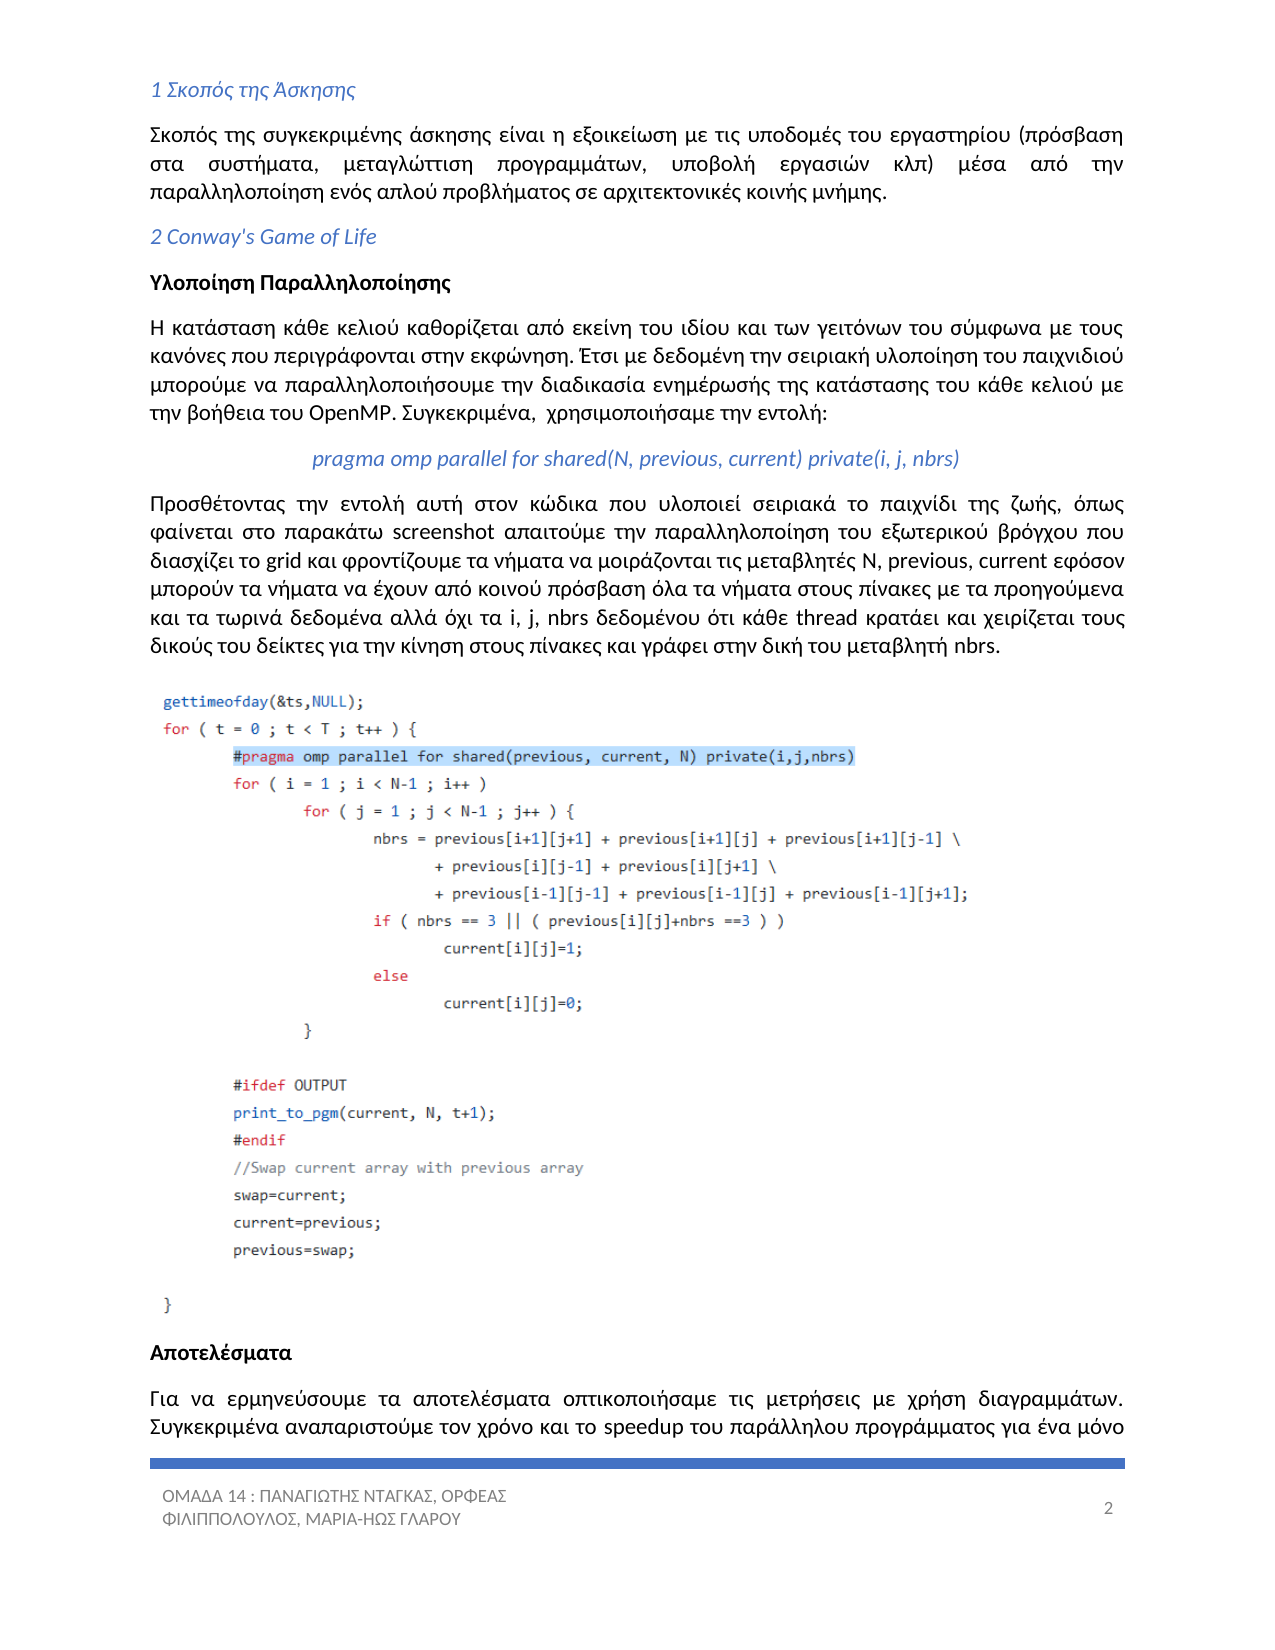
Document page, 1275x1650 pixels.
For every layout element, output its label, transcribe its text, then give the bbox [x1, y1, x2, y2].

text Σκοπός της συγκεκριμένης άσκησης είναι η εξοικείωση με τις υποδομές του εργαστηρίου (πρόσβαση στα συστήματα, μεταγλώττιση προγραμμάτων, υποβολή εργασιών κλπ) μέσα από την παραλληλοποίηση ενός απλού προβλήματος σε αρχιτεκτονικές κοινής μνήμης. [150, 120, 1125, 205]
text Προσθέτοντας την εντολή αυτή στον κώδικα που υλοποιεί σειριακά το παιχνίδι της ζωής, όπως φαίνεται στο παρακάτω screenshot απαιτούμε την παραλληλοποίηση του εξωτερικού βρόγχου που διασχίζει το grid και φροντίζουμε τα νήματα να μοιράζονται τις μεταβλητές N, previous, current εφόσον μπορούν τα νήματα να έχουν από κοινού πρόσβαση όλα τα νήματα στους πίνακες με τα προηγούμενα και τα τωρινά δεδομένα αλλά όχι τα i, j, nbrs δεδομένου ότι κάθε thread κρατάει και χειρίζεται τους δικούς του δείκτες για την κίνηση στους πίνακες και γράφει στην δική του μεταβλητή nbrs. [150, 489, 1125, 660]
text 1 Σκοπός της Άσκησης [150, 75, 1125, 103]
text pragma omp parallel for shared(N, previous, current) private(i, j, nbrs) [150, 444, 1125, 472]
text Υλοποίηση Παραλληλοποίησης [150, 268, 1125, 296]
text Για να ερμηνεύσουμε τα αποτελέσματα οπτικοποιήσαμε τις μετρήσεις με χρήση διαγραμμάτων. Συγκεκριμένα αναπαριστούμε τον χρόνο και το speedup του παράλληλου προγράμματος για ένα μόνο [150, 1384, 1125, 1440]
text Η κατάσταση κάθε κελιού καθορίζεται από εκείνη του ιδίου και των γειτόνων του σύμφωνα με τους κανόνες που περιγράφονται στην εκφώνηση. Έτσι με δεδομένη την σειριακή υλοποίηση του παιχνιδιού μπορούμε να παραλληλοποιήσουμε την διαδικασία ενημέρωσής της κατάστασης του κάθε κελιού με την βοήθεια του OpenMP. Συγκεκριμένα, χρησιμοποιήσαμε την εντολή: [150, 313, 1125, 427]
text 2 Conway's Game of Life [150, 222, 1125, 251]
text Αποτελέσματα [150, 1338, 1125, 1367]
